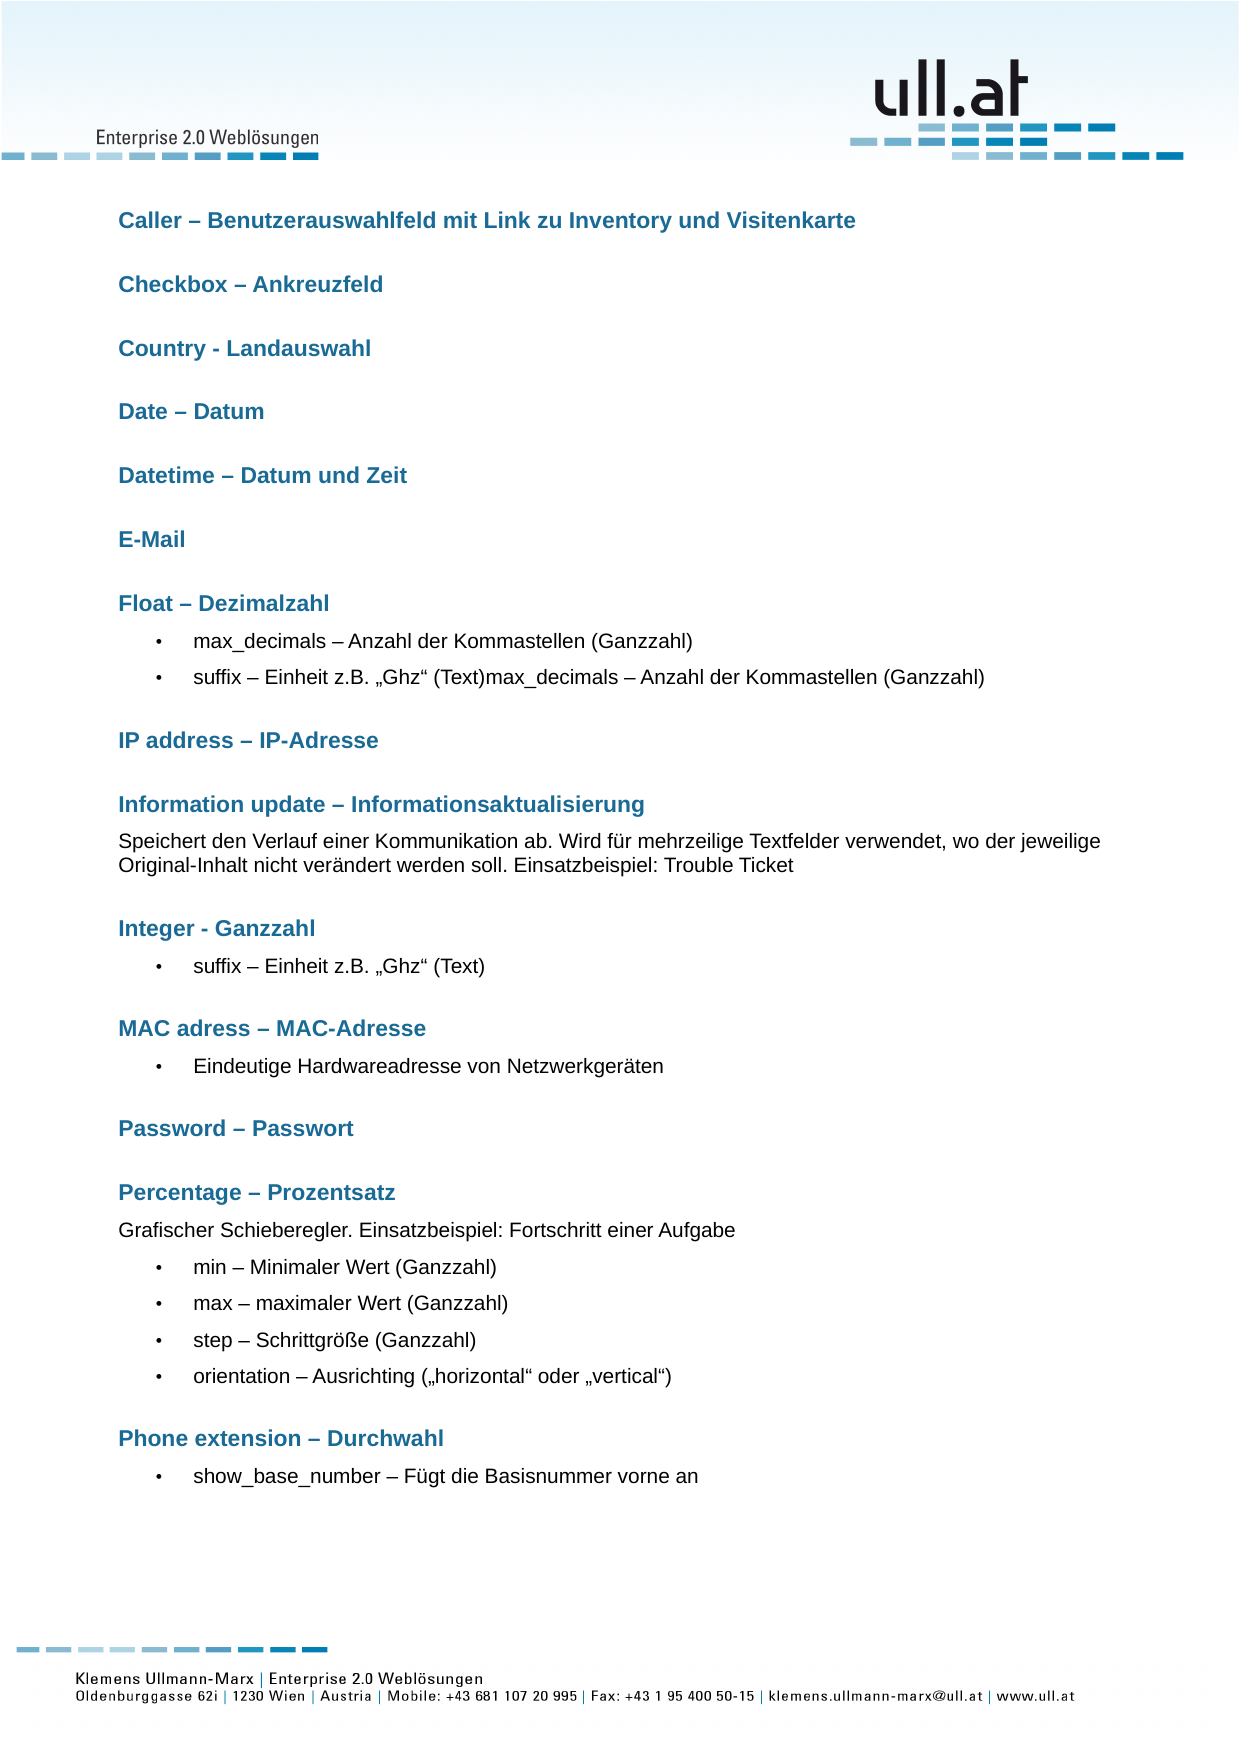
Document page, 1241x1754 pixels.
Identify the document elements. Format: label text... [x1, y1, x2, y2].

picture [16, 1647, 1230, 1745]
list Eindeutige Hardwareadresse von Netzwerkgeräten [156, 1054, 1122, 1078]
list max_decimals – Anzahl der Kommastellen (Ganzzahl) [156, 629, 1122, 653]
subtitle Information update – Informationsaktualisierung [118, 791, 1122, 817]
subtitle MAC adress – MAC-Adresse [118, 1015, 1122, 1041]
subtitle Datetime – Datum und Zeit [118, 462, 1122, 488]
text Speichert den Verlauf einer Kommunikation ab. Wird für mehrzeilige Textfelder verwendet, wo der jeweilige Original-Inhalt nicht verändert werden soll. Einsatzbeispiel: Trouble Ticket [118, 829, 1122, 877]
list step – Schrittgröße (Ganzzahl) [156, 1327, 1122, 1351]
subtitle IP address – IP-Adresse [118, 727, 1122, 753]
list max – maximaler Wert (Ganzzahl) [156, 1291, 1122, 1315]
subtitle E-Mail [118, 526, 1122, 552]
text Grafischer Schieberegler. Einsatzbeispiel: Fortschritt einer Aufgabe [118, 1218, 1122, 1242]
subtitle Country - Landauswahl [118, 334, 1122, 361]
subtitle Float – Dezimalzahl [118, 590, 1122, 616]
list orientation – Ausrichting („horizontal“ oder „vertical“) [156, 1364, 1122, 1388]
list show_base_number – Fügt die Basisnummer vorne an [156, 1464, 1122, 1488]
subtitle Checkbox – Ankreuzfeld [118, 271, 1122, 297]
list suffix – Einheit z.B. „Ghz“ (Text) [156, 954, 1122, 978]
subtitle Password – Passwort [118, 1115, 1122, 1142]
subtitle Phone extension – Durchwahl [118, 1425, 1122, 1452]
subtitle Date – Datum [118, 398, 1122, 425]
subtitle Percentage – Prozentsatz [118, 1179, 1122, 1206]
subtitle Integer - Ganzzahl [118, 915, 1122, 941]
list min – Minimaler Wert (Ganzzahl) [156, 1254, 1122, 1278]
picture [1, 1, 1239, 160]
subtitle Caller – Benutzerauswahlfeld mit Link zu Inventory und Visitenkarte [118, 207, 1122, 233]
list suffix – Einheit z.B. „Ghz“ (Text)max_decimals – Anzahl der Kommastellen (Ganzzahl) [156, 665, 1122, 689]
